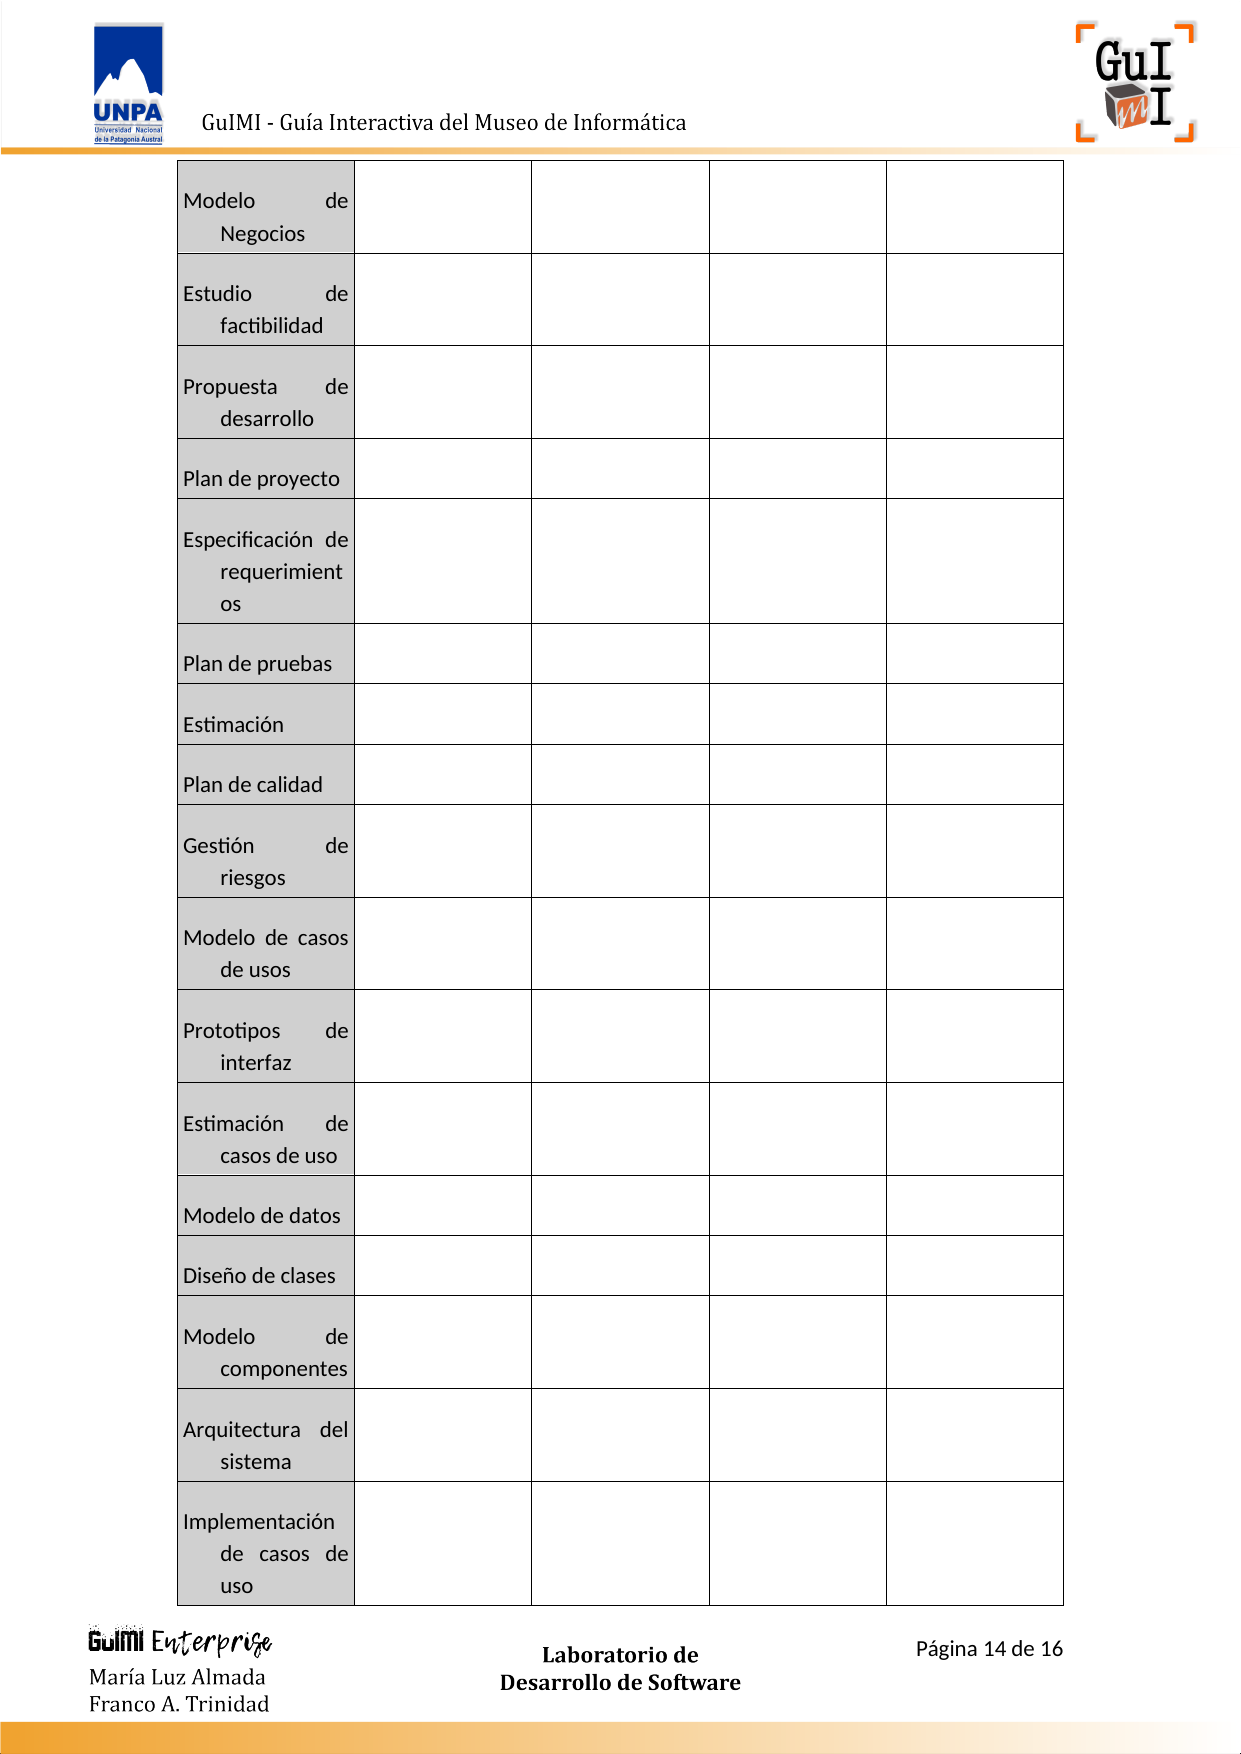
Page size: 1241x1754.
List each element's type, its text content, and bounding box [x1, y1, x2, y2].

table_cell [355, 1389, 531, 1481]
table_cell Implementación de casos de uso [178, 1482, 354, 1605]
table_cell [532, 990, 709, 1082]
table_cell [887, 1236, 1063, 1295]
picture [0, 1613, 1241, 1754]
table_cell [355, 684, 531, 744]
table_cell Plan de pruebas [178, 624, 354, 683]
table_cell Diseño de clases [178, 1236, 354, 1295]
table_cell [887, 898, 1063, 989]
table_cell [710, 805, 886, 897]
table_cell [532, 624, 709, 683]
table_cell [355, 805, 531, 897]
table_cell Modelo de casos de usos [178, 898, 354, 989]
table_cell Estimación de casos de uso [178, 1083, 354, 1174]
table_cell Modelo de Negocios [178, 161, 354, 252]
table_cell [887, 346, 1063, 438]
table_cell [710, 1176, 886, 1235]
table_cell [887, 624, 1063, 683]
table_cell [887, 1296, 1063, 1388]
table_cell [355, 254, 531, 345]
table_cell [532, 1236, 709, 1295]
table_cell [355, 499, 531, 623]
table_cell [710, 1236, 886, 1295]
table_cell [710, 346, 886, 438]
table_cell [710, 1083, 886, 1174]
table_cell [355, 1482, 531, 1605]
table_cell [887, 684, 1063, 744]
table_cell [532, 346, 709, 438]
table_cell [355, 1176, 531, 1235]
table_cell [887, 499, 1063, 623]
table_cell Prototipos de interfaz [178, 990, 354, 1082]
table_cell [355, 161, 531, 252]
table_cell [710, 1296, 886, 1388]
table_cell [887, 1176, 1063, 1235]
table_cell [887, 1482, 1063, 1605]
table_cell [710, 439, 886, 498]
table_cell [710, 1389, 886, 1481]
table_cell [355, 990, 531, 1082]
table_cell [887, 161, 1063, 252]
table_cell [710, 898, 886, 989]
table_cell [532, 1296, 709, 1388]
table_cell [355, 1083, 531, 1174]
table_cell [710, 624, 886, 683]
table_cell Arquitectura del sistema [178, 1389, 354, 1481]
table_cell Estudio de factibilidad [178, 254, 354, 345]
table_cell [355, 1296, 531, 1388]
table_cell [887, 745, 1063, 804]
table_cell Plan de calidad [178, 745, 354, 804]
table_cell [887, 1389, 1063, 1481]
table_cell Estimación [178, 684, 354, 744]
table_cell Modelo de datos [178, 1176, 354, 1235]
table_cell [887, 990, 1063, 1082]
table_cell Propuesta de desarrollo [178, 346, 354, 438]
table_cell [355, 898, 531, 989]
table_cell [710, 1482, 886, 1605]
table_cell [355, 1236, 531, 1295]
table_cell [532, 898, 709, 989]
picture [0, 0, 1241, 155]
table_cell [710, 990, 886, 1082]
table_cell [355, 439, 531, 498]
table_cell [532, 1389, 709, 1481]
table_cell Especificación de requerimientos [178, 499, 354, 623]
table_cell [355, 745, 531, 804]
table_cell [355, 624, 531, 683]
table_cell [710, 161, 886, 252]
table_cell [887, 254, 1063, 345]
table_cell [710, 499, 886, 623]
table_cell [710, 684, 886, 744]
table_cell [355, 346, 531, 438]
table_cell [532, 1083, 709, 1174]
table_cell [532, 684, 709, 744]
table_cell [532, 1176, 709, 1235]
table_cell [532, 745, 709, 804]
table_cell [887, 439, 1063, 498]
table_cell [532, 805, 709, 897]
table_cell [710, 254, 886, 345]
table_cell Gestión de riesgos [178, 805, 354, 897]
table_cell [532, 1482, 709, 1605]
table_cell [887, 1083, 1063, 1174]
table_cell [710, 745, 886, 804]
table_cell [532, 254, 709, 345]
table_cell [887, 805, 1063, 897]
table_cell [532, 499, 709, 623]
table_cell [532, 161, 709, 252]
table_cell Plan de proyecto [178, 439, 354, 498]
table_cell [532, 439, 709, 498]
table_cell Modelo de componentes [178, 1296, 354, 1388]
